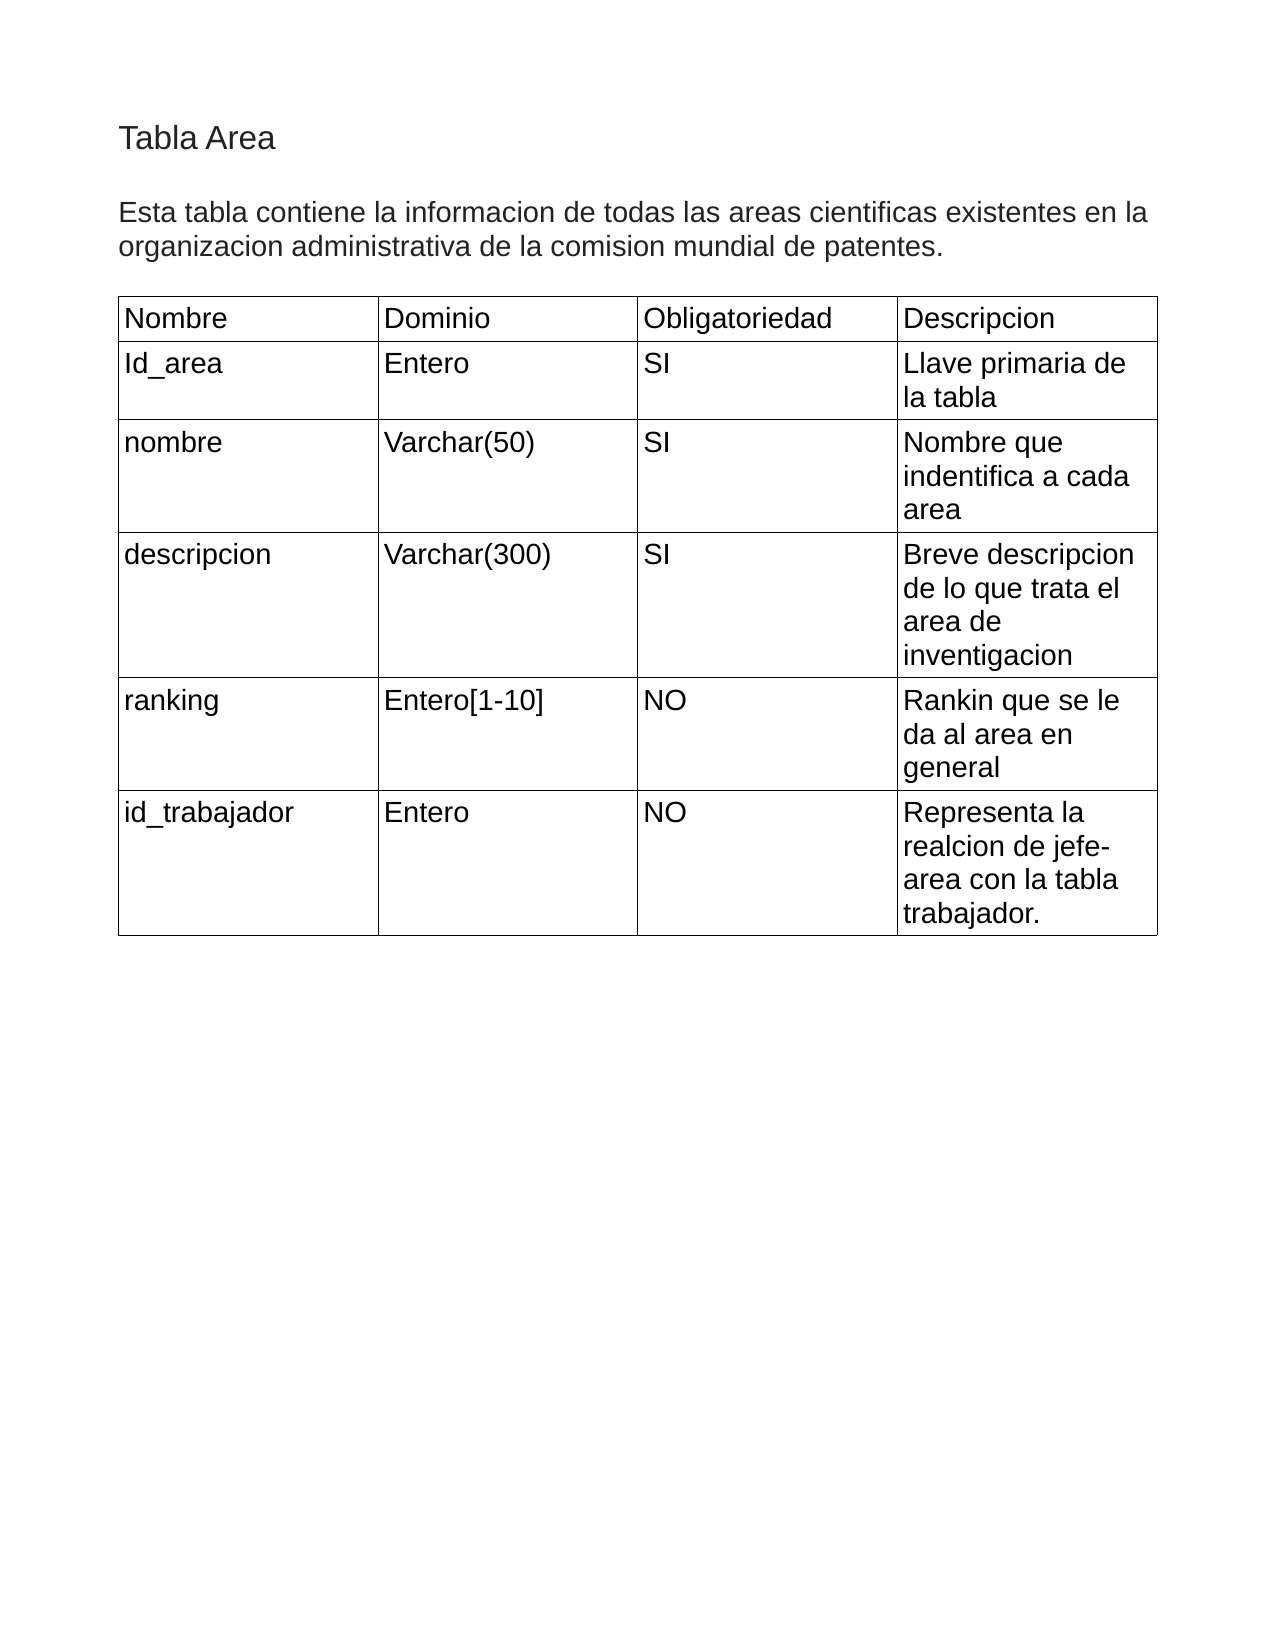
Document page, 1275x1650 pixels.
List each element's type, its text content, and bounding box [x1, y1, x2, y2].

table_cell nombre [119, 420, 378, 532]
table_header Descripcion [898, 297, 1157, 341]
table_cell Breve descripcion de lo que trata el area de inventigacion [898, 533, 1157, 677]
table_header Obligatoriedad [638, 297, 897, 341]
table_cell Llave primaria de la tabla [898, 342, 1157, 419]
table_cell Id_area [119, 342, 378, 419]
table_cell SI [638, 342, 897, 419]
table_cell Representa la realcion de jefe-area con la tabla trabajador. [898, 791, 1157, 935]
table_cell SI [638, 533, 897, 677]
table_cell Varchar(300) [379, 533, 637, 677]
table_cell id_trabajador [119, 791, 378, 935]
table_cell NO [638, 791, 897, 935]
table_cell Entero [379, 342, 637, 419]
table_cell Varchar(50) [379, 420, 637, 532]
table_cell Entero[1-10] [379, 678, 637, 789]
table_cell Rankin que se le da al area en general [898, 678, 1157, 789]
table_cell descripcion [119, 533, 378, 677]
table_cell ranking [119, 678, 378, 789]
table_cell Nombre que indentifica a cada area [898, 420, 1157, 532]
table_header Dominio [379, 297, 637, 341]
table_cell Entero [379, 791, 637, 935]
table_header Nombre [119, 297, 378, 341]
text Esta tabla contiene la informacion de todas las areas cientificas existentes en la organizacion administrativa de la comision mundial de patentes. [118, 195, 1157, 262]
table_cell NO [638, 678, 897, 789]
table_cell SI [638, 420, 897, 532]
text Tabla Area [118, 118, 1157, 157]
